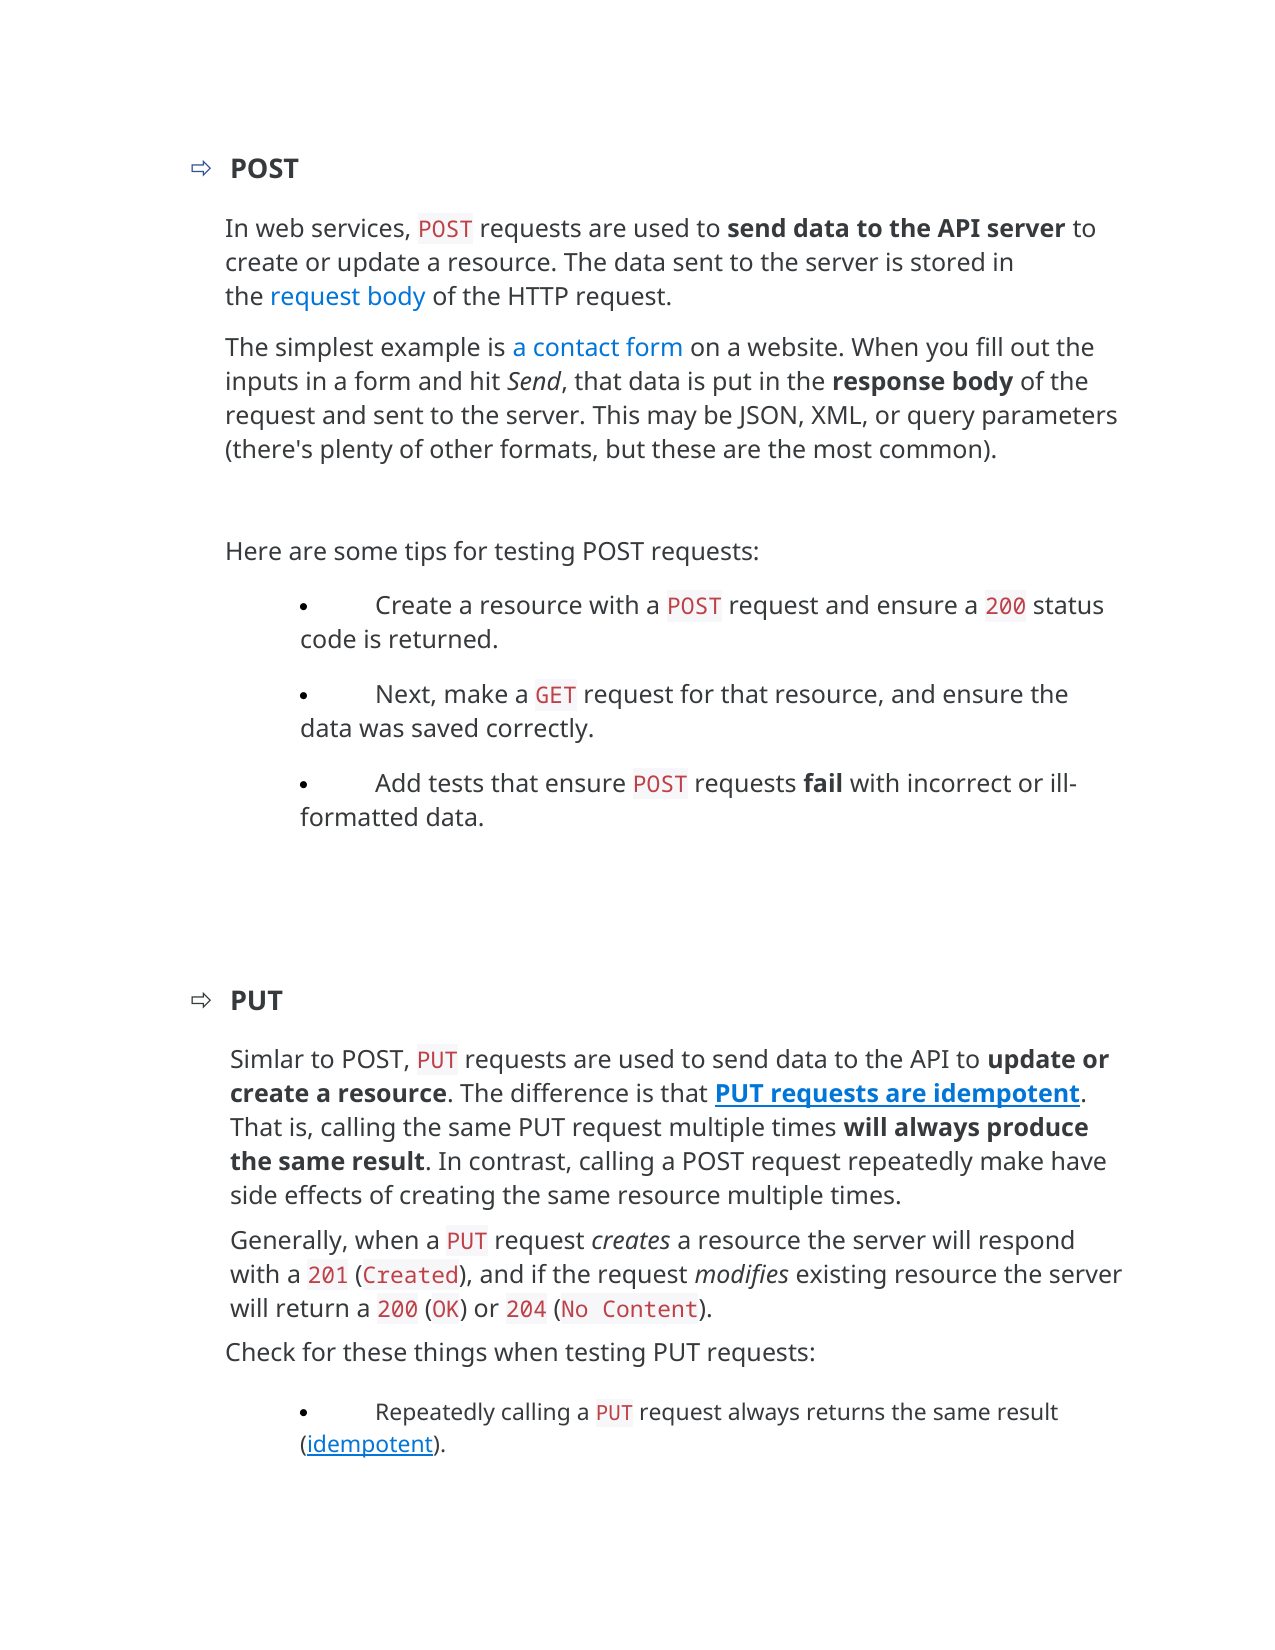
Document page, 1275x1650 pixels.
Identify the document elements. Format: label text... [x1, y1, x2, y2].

text The simplest example is a contact form on a website. When you fill out the inputs in a form and hit Send, that data is put in the response body of the request and sent to the server. This may be JSON, XML, or query parameters (there's plenty of other formats, but these are the most common). [225, 329, 1125, 466]
text Here are some tips for testing POST requests: [225, 533, 1125, 567]
list Next, make a GET request for that resource, and ensure the data was saved correctly. [300, 677, 1125, 745]
list Simlar to POST, PUT requests are used to send data to the API to update or create a resource. The difference is that PUT requests are idempotent. That is, calling the same PUT request multiple times will always produce the same result. In contrast, calling a POST request repeatedly make have side effects of creating the same resource multiple times. [230, 1042, 1125, 1212]
list Repeatedly calling a PUT request always returns the same result (idempotent). [300, 1396, 1125, 1459]
text Check for these things when testing PUT requests: [225, 1335, 1125, 1369]
list Create a resource with a POST request and ensure a 200 status code is returned. [300, 588, 1125, 656]
subtitle POST [189, 150, 1125, 187]
list Add tests that ensure POST requests fail with incorrect or ill-formatted data. [300, 766, 1125, 834]
text In web services, POST requests are used to send data to the API server to create or update a resource. The data sent to the server is stored in the request body of the HTTP request. [225, 211, 1125, 313]
subtitle PUT [189, 981, 1125, 1018]
list Generally, when a PUT request creates a resource the server will respond with a 201 (Created), and if the request modifies existing resource the server will return a 200 (OK) or 204 (No Content). [230, 1222, 1125, 1325]
